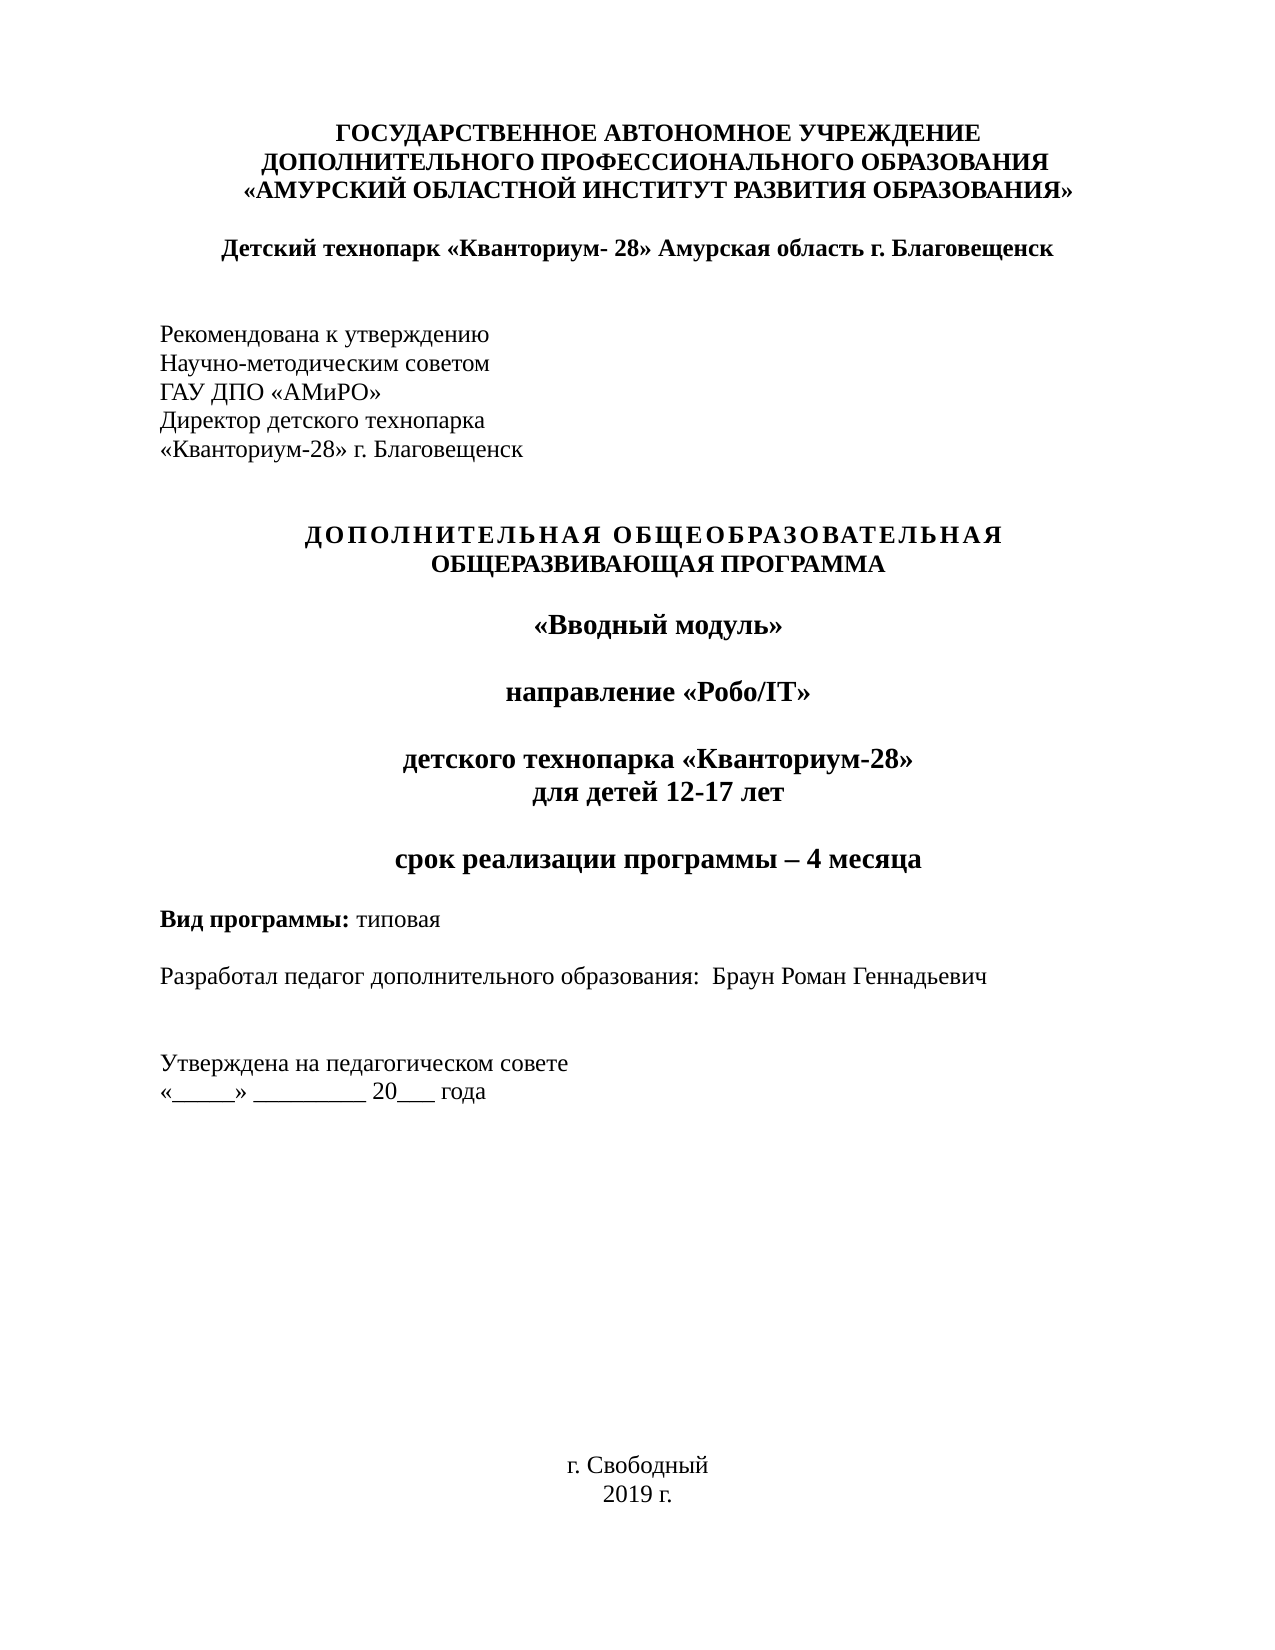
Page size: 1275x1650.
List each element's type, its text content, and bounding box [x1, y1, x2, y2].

text ОБЩЕРАЗВИВАЮЩАЯ ПРОГРАММА [118, 549, 1157, 578]
text для детей 12-17 лет [118, 774, 1157, 808]
text г. Свободный [118, 1450, 1157, 1479]
text детского технопарка «Кванториум-28» [118, 741, 1157, 774]
text срок реализации программы – 4 месяца [118, 842, 1157, 875]
text ДОПОЛНИТЕЛЬНАЯ ОБЩЕОБРАЗОВАТЕЛЬНАЯ [118, 521, 1157, 549]
text ДОПОЛНИТЕЛЬНОГО ПРОФЕССИОНАЛЬНОГО ОБРАЗОВАНИЯ [118, 147, 1157, 176]
text Рекомендована к утверждению [118, 319, 1157, 348]
text «Вводный модуль» [118, 607, 1157, 640]
text «АМУРСКИЙ ОБЛАСТНОЙ ИНСТИТУТ РАЗВИТИЯ ОБРАЗОВАНИЯ» [118, 176, 1157, 204]
text Научно-методическим советом [118, 348, 1157, 377]
text Вид программы: типовая [118, 904, 1157, 933]
text Директор детского технопарка [118, 406, 1157, 434]
text «_____» _________ 20___ года [118, 1076, 1157, 1105]
text 2019 г. [118, 1479, 1157, 1508]
text ГОСУДАРСТВЕННОЕ АВТОНОМНОЕ УЧРЕЖДЕНИЕ [118, 118, 1157, 147]
text Детский технопарк «Кванториум- 28» Амурская область г. Благовещенск [118, 233, 1157, 262]
text ГАУ ДПО «АМиРО» [118, 377, 1157, 406]
text «Кванториум-28» г. Благовещенск [118, 434, 1157, 463]
text Разработал педагог дополнительного образования: Браун Роман Геннадьевич [118, 961, 1157, 990]
text Утверждена на педагогическом совете [118, 1048, 1157, 1076]
text направление «Робо/IT» [118, 674, 1157, 707]
